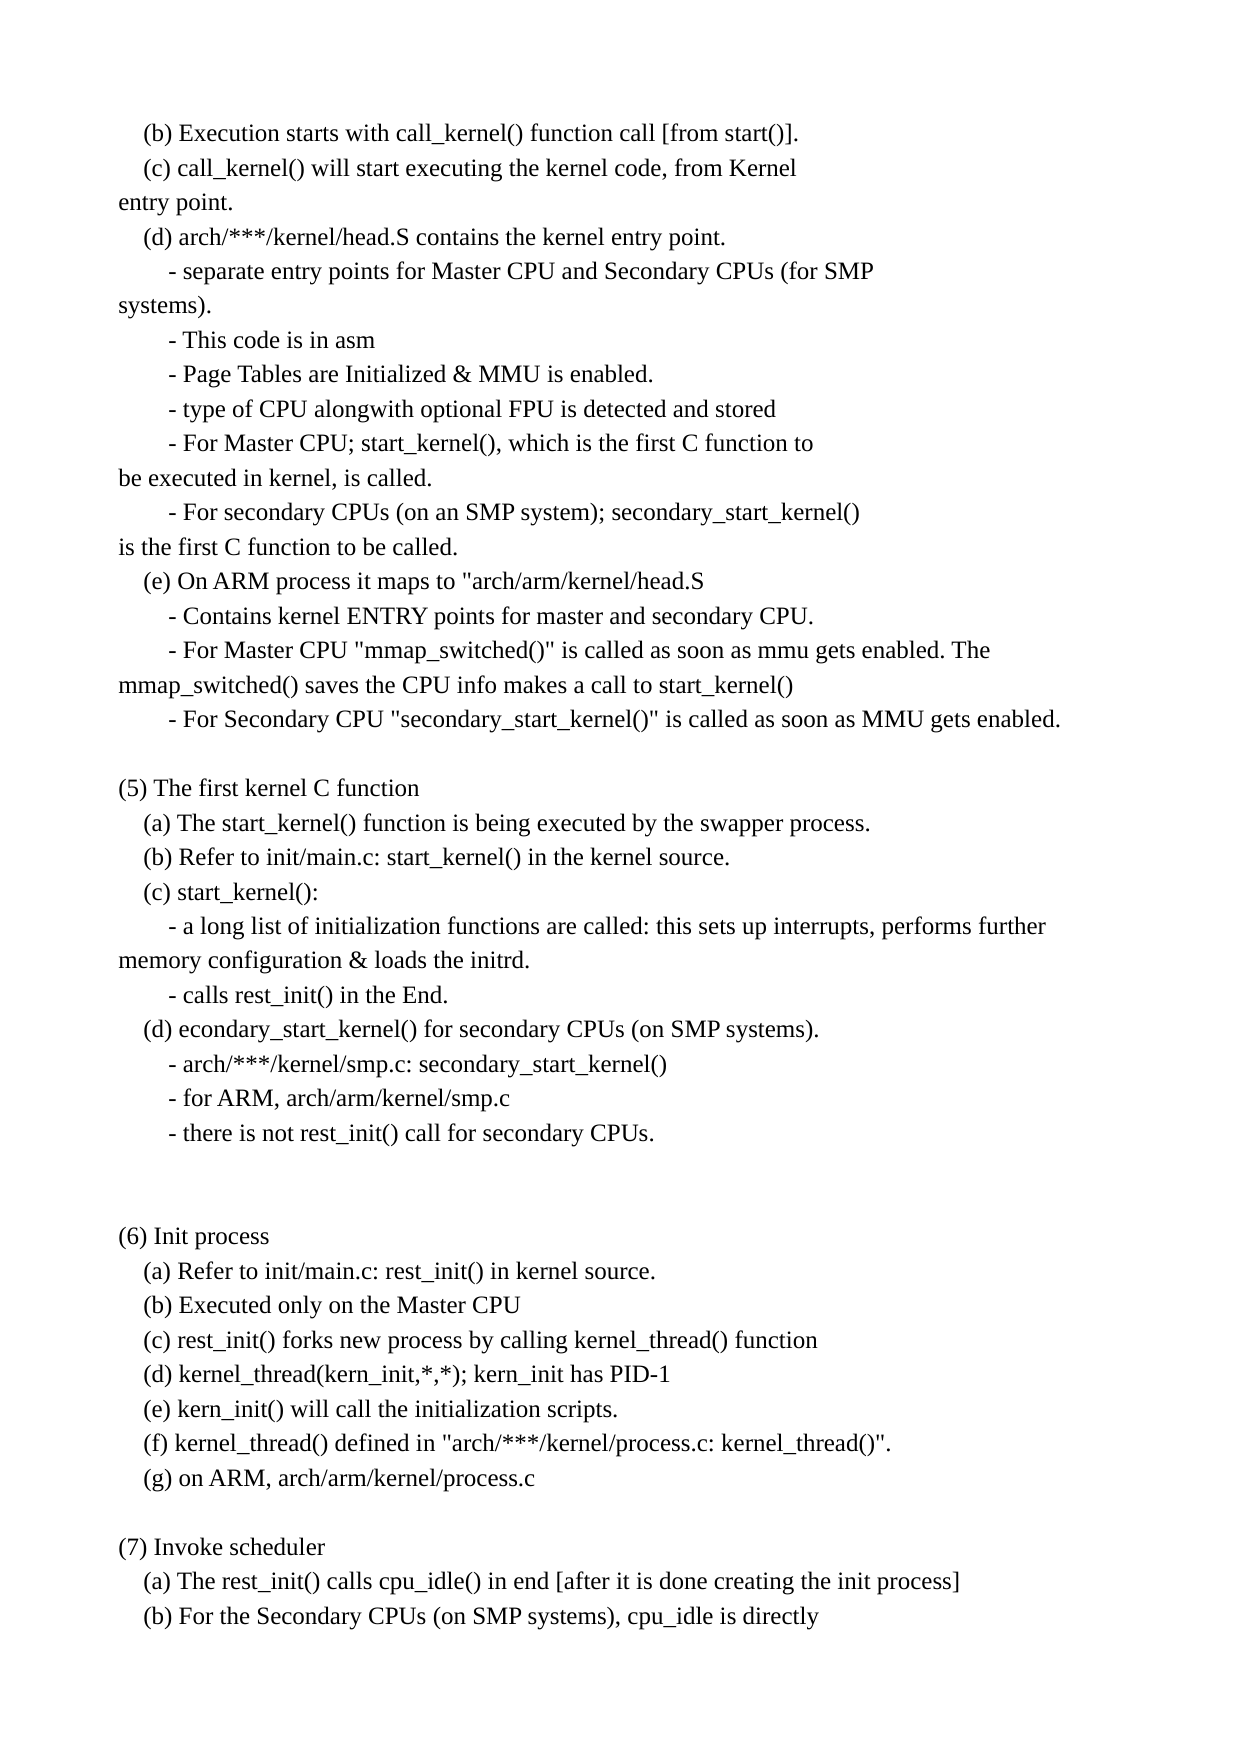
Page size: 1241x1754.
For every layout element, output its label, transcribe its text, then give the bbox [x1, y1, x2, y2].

text (b) Execution starts with call_kernel() function call [from start()]. (c) call_kernel() will start executing the kernel code, from Kernel entry point. (d) arch/***/kernel/head.S contains the kernel entry point. - separate entry points for Master CPU and Secondary CPUs (for SMP systems). - This code is in asm - Page Tables are Initialized & MMU is enabled. - type of CPU alongwith optional FPU is detected and stored - For Master CPU; start_kernel(), which is the first C function to be executed in kernel, is called. - For secondary CPUs (on an SMP system); secondary_start_kernel() is the first C function to be called. (e) On ARM process it maps to "arch/arm/kernel/head.S - Contains kernel ENTRY points for master and secondary CPU. - For Master CPU "mmap_switched()" is called as soon as mmu gets enabled. The mmap_switched() saves the CPU info makes a call to start_kernel() - For Secondary CPU "secondary_start_kernel()" is called as soon as MMU gets enabled. (5) The first kernel C function (a) The start_kernel() function is being executed by the swapper process. (b) Refer to init/main.c: start_kernel() in the kernel source. (c) start_kernel(): - a long list of initialization functions are called: this sets up interrupts, performs further memory configuration & loads the initrd. - calls rest_init() in the End. (d) econdary_start_kernel() for secondary CPUs (on SMP systems). - arch/***/kernel/smp.c: secondary_start_kernel() - for ARM, arch/arm/kernel/smp.c - there is not rest_init() call for secondary CPUs. (6) Init process (a) Refer to init/main.c: rest_init() in kernel source. (b) Executed only on the Master CPU (c) rest_init() forks new process by calling kernel_thread() function (d) kernel_thread(kern_init,*,*); kern_init has PID-1 (e) kern_init() will call the initialization scripts. (f) kernel_thread() defined in "arch/***/kernel/process.c: kernel_thread()". (g) on ARM, arch/arm/kernel/process.c (7) Invoke scheduler (a) The rest_init() calls cpu_idle() in end [after it is done creating the init process] (b) For the Secondary CPUs (on SMP systems), cpu_idle is directly [118, 118, 1122, 1629]
